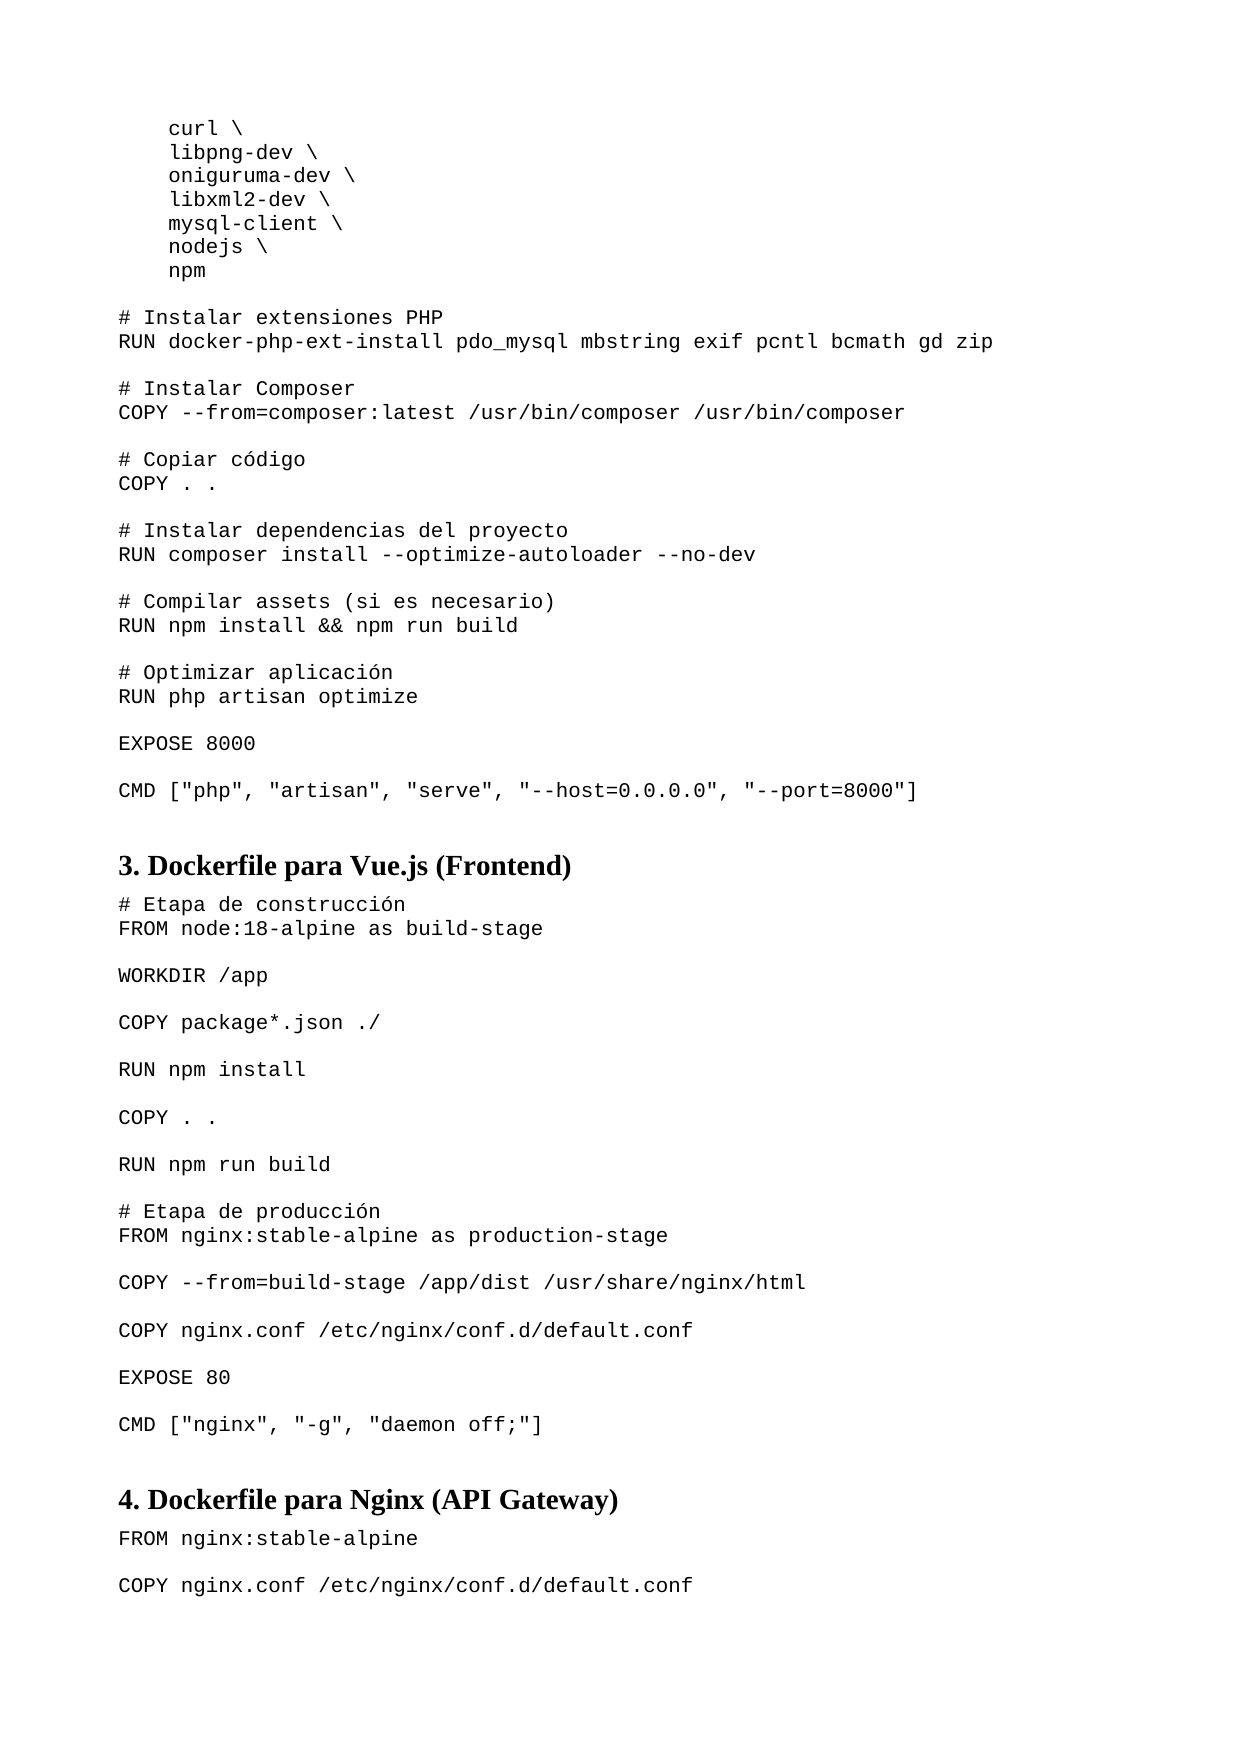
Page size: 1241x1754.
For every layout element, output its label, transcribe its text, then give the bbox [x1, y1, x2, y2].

text npm [118, 260, 1122, 284]
text COPY package*.json ./ [118, 1012, 1122, 1036]
text FROM nginx:stable-alpine as production-stage [118, 1225, 1122, 1249]
text COPY . . [118, 473, 1122, 496]
text WORKDIR /app [118, 965, 1122, 988]
text nodejs \ [118, 236, 1122, 260]
text RUN docker-php-ext-install pdo_mysql mbstring exif pcntl bcmath gd zip [118, 331, 1122, 354]
text EXPOSE 80 [118, 1367, 1122, 1391]
text RUN npm install [118, 1059, 1122, 1083]
text # Copiar código [118, 449, 1122, 473]
text EXPOSE 8000 [118, 733, 1122, 757]
text curl \ [118, 118, 1122, 142]
text # Etapa de construcción [118, 894, 1122, 918]
text RUN composer install --optimize-autoloader --no-dev [118, 544, 1122, 567]
text mysql-client \ [118, 213, 1122, 236]
text RUN php artisan optimize [118, 686, 1122, 709]
text # Optimizar aplicación [118, 662, 1122, 686]
text # Instalar extensiones PHP [118, 307, 1122, 331]
text libpng-dev \ [118, 142, 1122, 165]
text # Instalar dependencias del proyecto [118, 520, 1122, 544]
text COPY nginx.conf /etc/nginx/conf.d/default.conf [118, 1319, 1122, 1343]
text CMD ["php", "artisan", "serve", "--host=0.0.0.0", "--port=8000"] [118, 780, 1122, 804]
text # Compilar assets (si es necesario) [118, 591, 1122, 615]
text COPY nginx.conf /etc/nginx/conf.d/default.conf [118, 1575, 1122, 1599]
text CMD ["nginx", "-g", "daemon off;"] [118, 1414, 1122, 1438]
subtitle 3. Dockerfile para Vue.js (Frontend) [118, 848, 1122, 881]
text oniguruma-dev \ [118, 165, 1122, 189]
text COPY --from=composer:latest /usr/bin/composer /usr/bin/composer [118, 402, 1122, 426]
text RUN npm install && npm run build [118, 615, 1122, 638]
text # Etapa de producción [118, 1201, 1122, 1225]
text FROM nginx:stable-alpine [118, 1528, 1122, 1552]
text # Instalar Composer [118, 378, 1122, 402]
text libxml2-dev \ [118, 189, 1122, 213]
subtitle 4. Dockerfile para Nginx (API Gateway) [118, 1482, 1122, 1515]
text RUN npm run build [118, 1154, 1122, 1178]
text COPY . . [118, 1107, 1122, 1130]
text FROM node:18-alpine as build-stage [118, 918, 1122, 941]
text COPY --from=build-stage /app/dist /usr/share/nginx/html [118, 1272, 1122, 1296]
